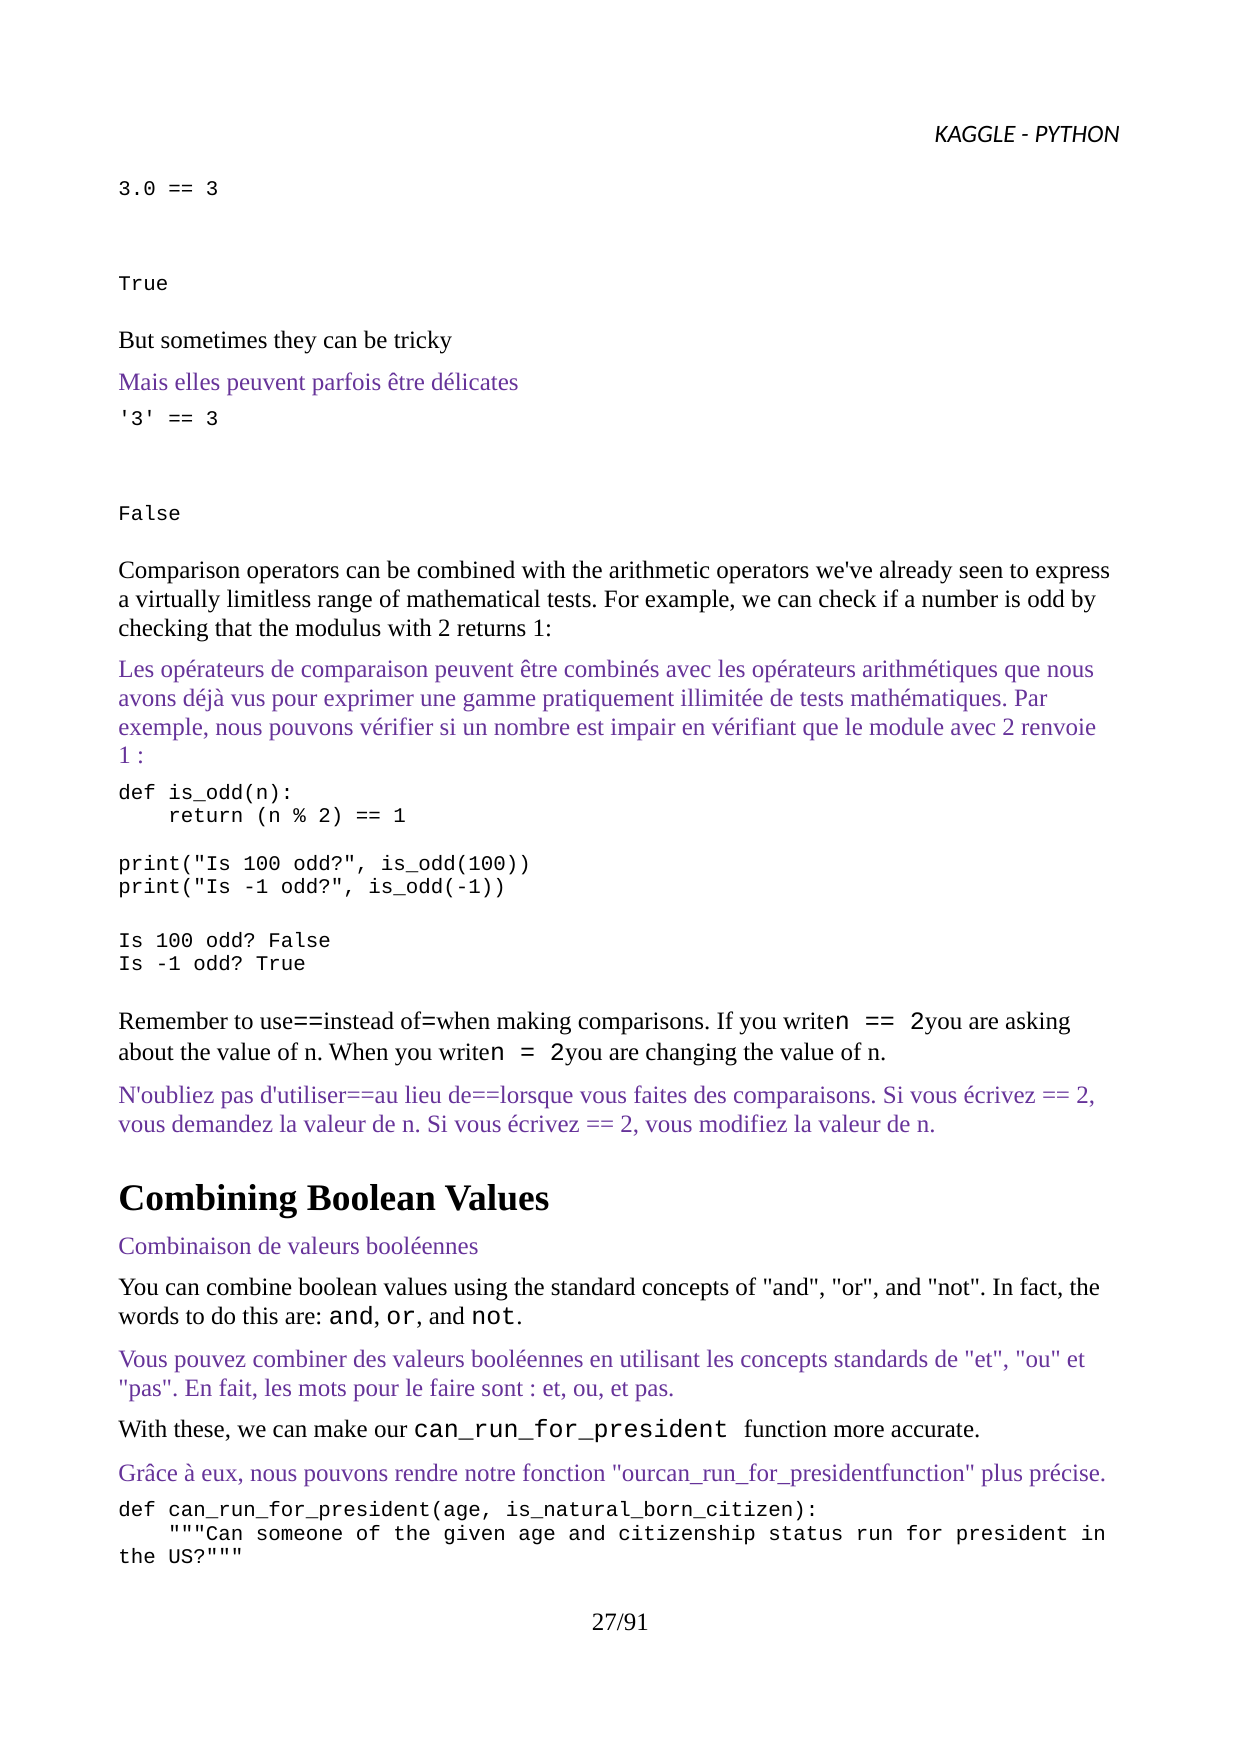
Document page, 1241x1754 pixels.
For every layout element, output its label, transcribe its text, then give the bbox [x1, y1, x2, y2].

text N'oubliez pas d'utiliser==au lieu de==lorsque vous faites des comparaisons. Si vous écrivez == 2, vous demandez la valeur de n. Si vous écrivez == 2, vous modifiez la valeur de n. [118, 1081, 1122, 1138]
text Comparison operators can be combined with the arithmetic operators we've already seen to express a virtually limitless range of mathematical tests. For example, we can check if a number is odd by checking that the modulus with 2 returns 1: [118, 556, 1122, 642]
text Mais elles peuvent parfois être délicates [118, 367, 1122, 396]
text '3' == 3 [118, 408, 1122, 432]
text def can_run_for_president(age, is_natural_born_citizen): [118, 1499, 1122, 1523]
text Remember to use==instead of=when making comparisons. If you writen == 2you are asking about the value of n. When you writen = 2you are changing the value of n. [118, 1006, 1122, 1068]
text Is 100 odd? False [118, 929, 1122, 953]
text 3.0 == 3 [118, 178, 1122, 202]
subtitle Combining Boolean Values [118, 1176, 1122, 1219]
text But sometimes they can be tricky [118, 326, 1122, 354]
text print("Is -1 odd?", is_odd(-1)) [118, 876, 1122, 900]
text """Can someone of the given age and citizenship status run for president in the US?""" [118, 1523, 1122, 1570]
text With these, we can make our can_run_for_president function more accurate. [118, 1414, 1122, 1445]
text False [118, 502, 1122, 526]
text return (n % 2) == 1 [118, 806, 1122, 829]
text Vous pouvez combiner des valeurs booléennes en utilisant les concepts standards de "et", "ou" et "pas". En fait, les mots pour le faire sont : et, ou, et pas. [118, 1344, 1122, 1402]
text Combinaison de valeurs booléennes [118, 1231, 1122, 1260]
text You can combine boolean values using the standard concepts of "and", "or", and "not". In fact, the words to do this are: and, or, and not. [118, 1272, 1122, 1332]
text Grâce à eux, nous pouvons rendre notre fonction "ourcan_run_for_presidentfunction" plus précise. [118, 1458, 1122, 1487]
text True [118, 272, 1122, 296]
text print("Is 100 odd?", is_odd(100)) [118, 853, 1122, 876]
text Les opérateurs de comparaison peuvent être combinés avec les opérateurs arithmétiques que nous avons déjà vus pour exprimer une gamme pratiquement illimitée de tests mathématiques. Par exemple, nous pouvons vérifier si un nombre est impair en vérifiant que le module avec 2 renvoie 1 : [118, 654, 1122, 769]
text def is_odd(n): [118, 782, 1122, 806]
text Is -1 odd? True [118, 953, 1122, 977]
